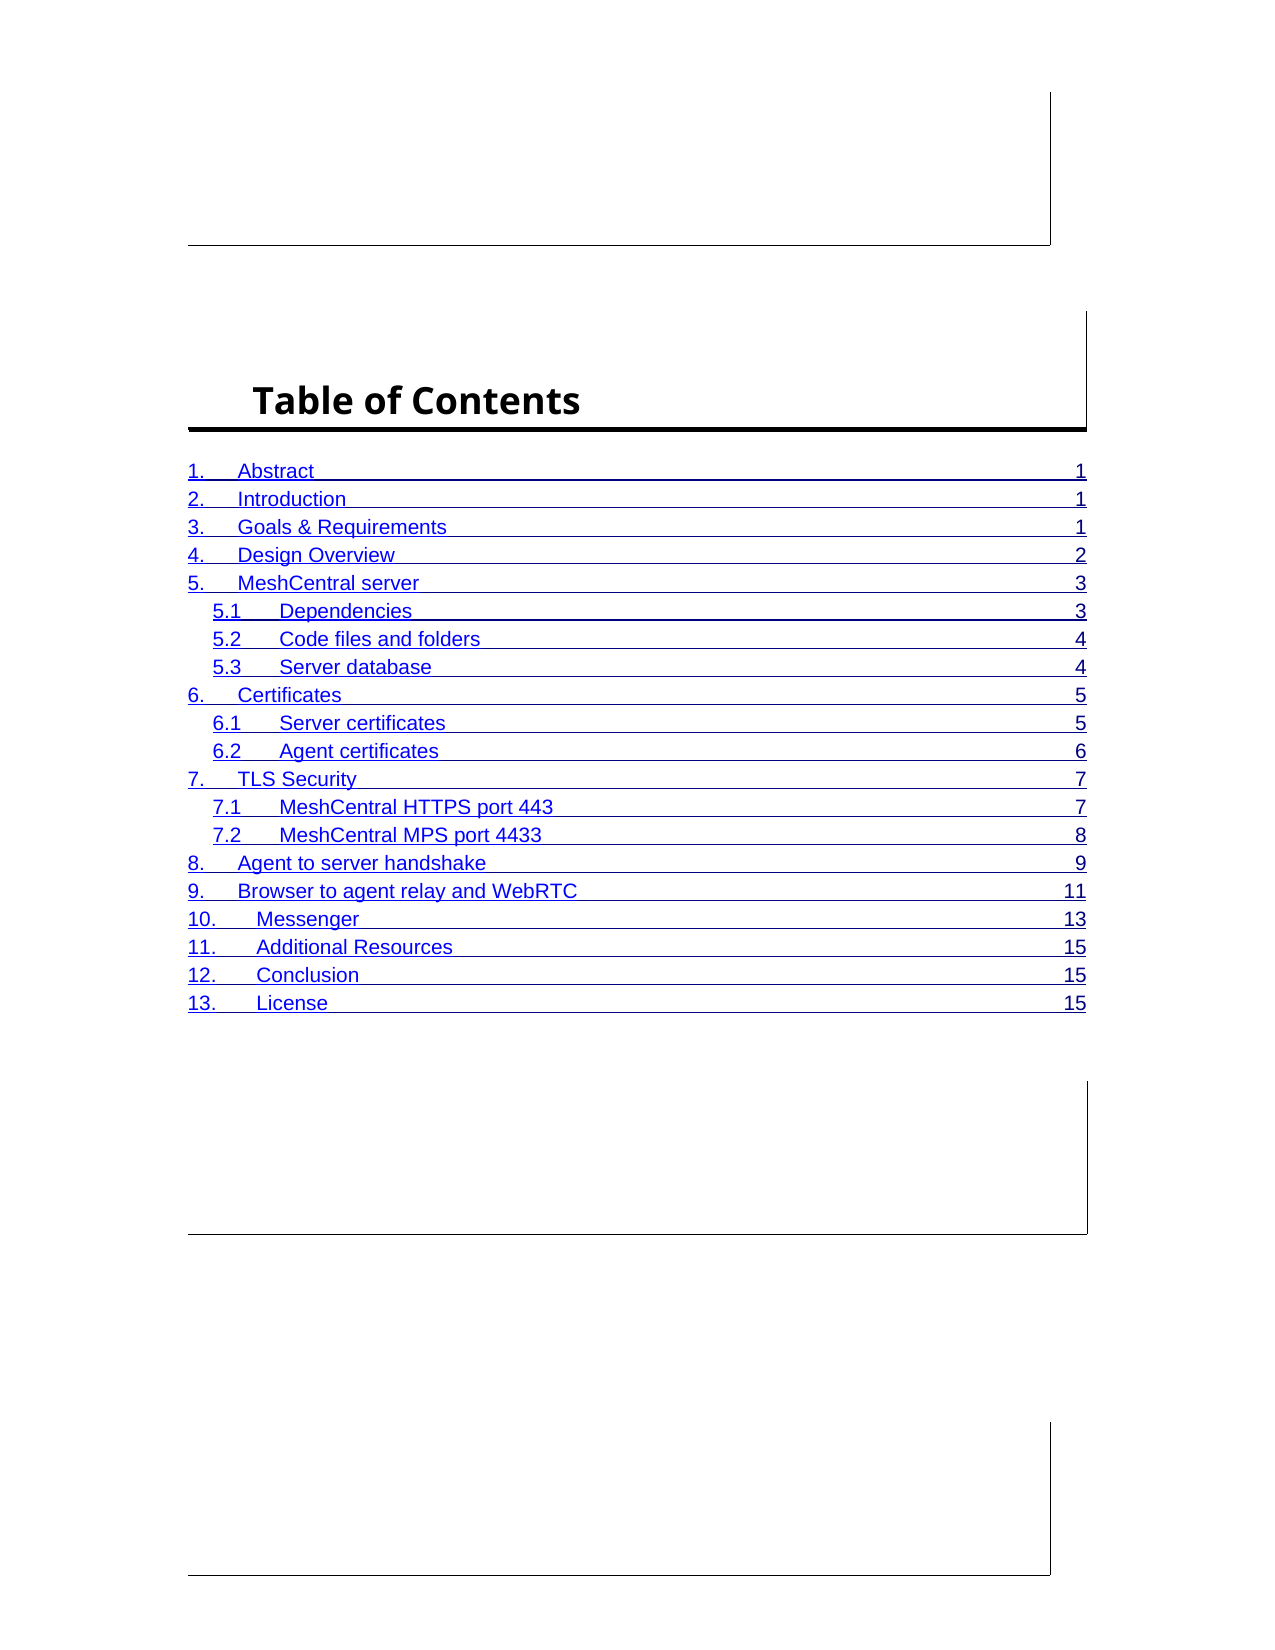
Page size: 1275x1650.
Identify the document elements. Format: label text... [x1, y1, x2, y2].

text [187, 508, 1087, 512]
text 10. Messenger 13 [187, 904, 1087, 932]
text 6. Certificates 5 [187, 680, 1087, 704]
text [187, 480, 1087, 484]
text 4. Design Overview 2 [187, 540, 1087, 563]
text 2. Introduction 1 [187, 484, 1087, 507]
text 5.1 Dependencies 3 [212, 596, 1087, 619]
text Table of Contents [187, 309, 1086, 430]
text [187, 564, 1087, 568]
text 7. TLS Security 7 [187, 764, 1087, 788]
text 11. Additional Resources 15 [187, 932, 1087, 960]
text 7.1 MeshCentral HTTPS port 443 7 [212, 792, 1087, 816]
text 6.1 Server certificates 5 [212, 708, 1087, 732]
text 9. Browser to agent relay and WebRTC 11 [187, 876, 1087, 904]
text 7.2 MeshCentral MPS port 4433 8 [212, 820, 1087, 844]
text 13. License 15 [187, 988, 1087, 1016]
text 3. Goals & Requirements 1 [187, 512, 1087, 536]
text 6.2 Agent certificates 6 [212, 736, 1087, 760]
text 1. Abstract 1 [187, 456, 1087, 479]
text 5.2 Code files and folders 4 [212, 624, 1087, 648]
text 12. Conclusion 15 [187, 960, 1087, 988]
text 5. MeshCentral server 3 [187, 568, 1087, 592]
text 5.3 Server database 4 [212, 652, 1087, 676]
text [212, 620, 1087, 624]
text 8. Agent to server handshake 9 [187, 848, 1087, 872]
